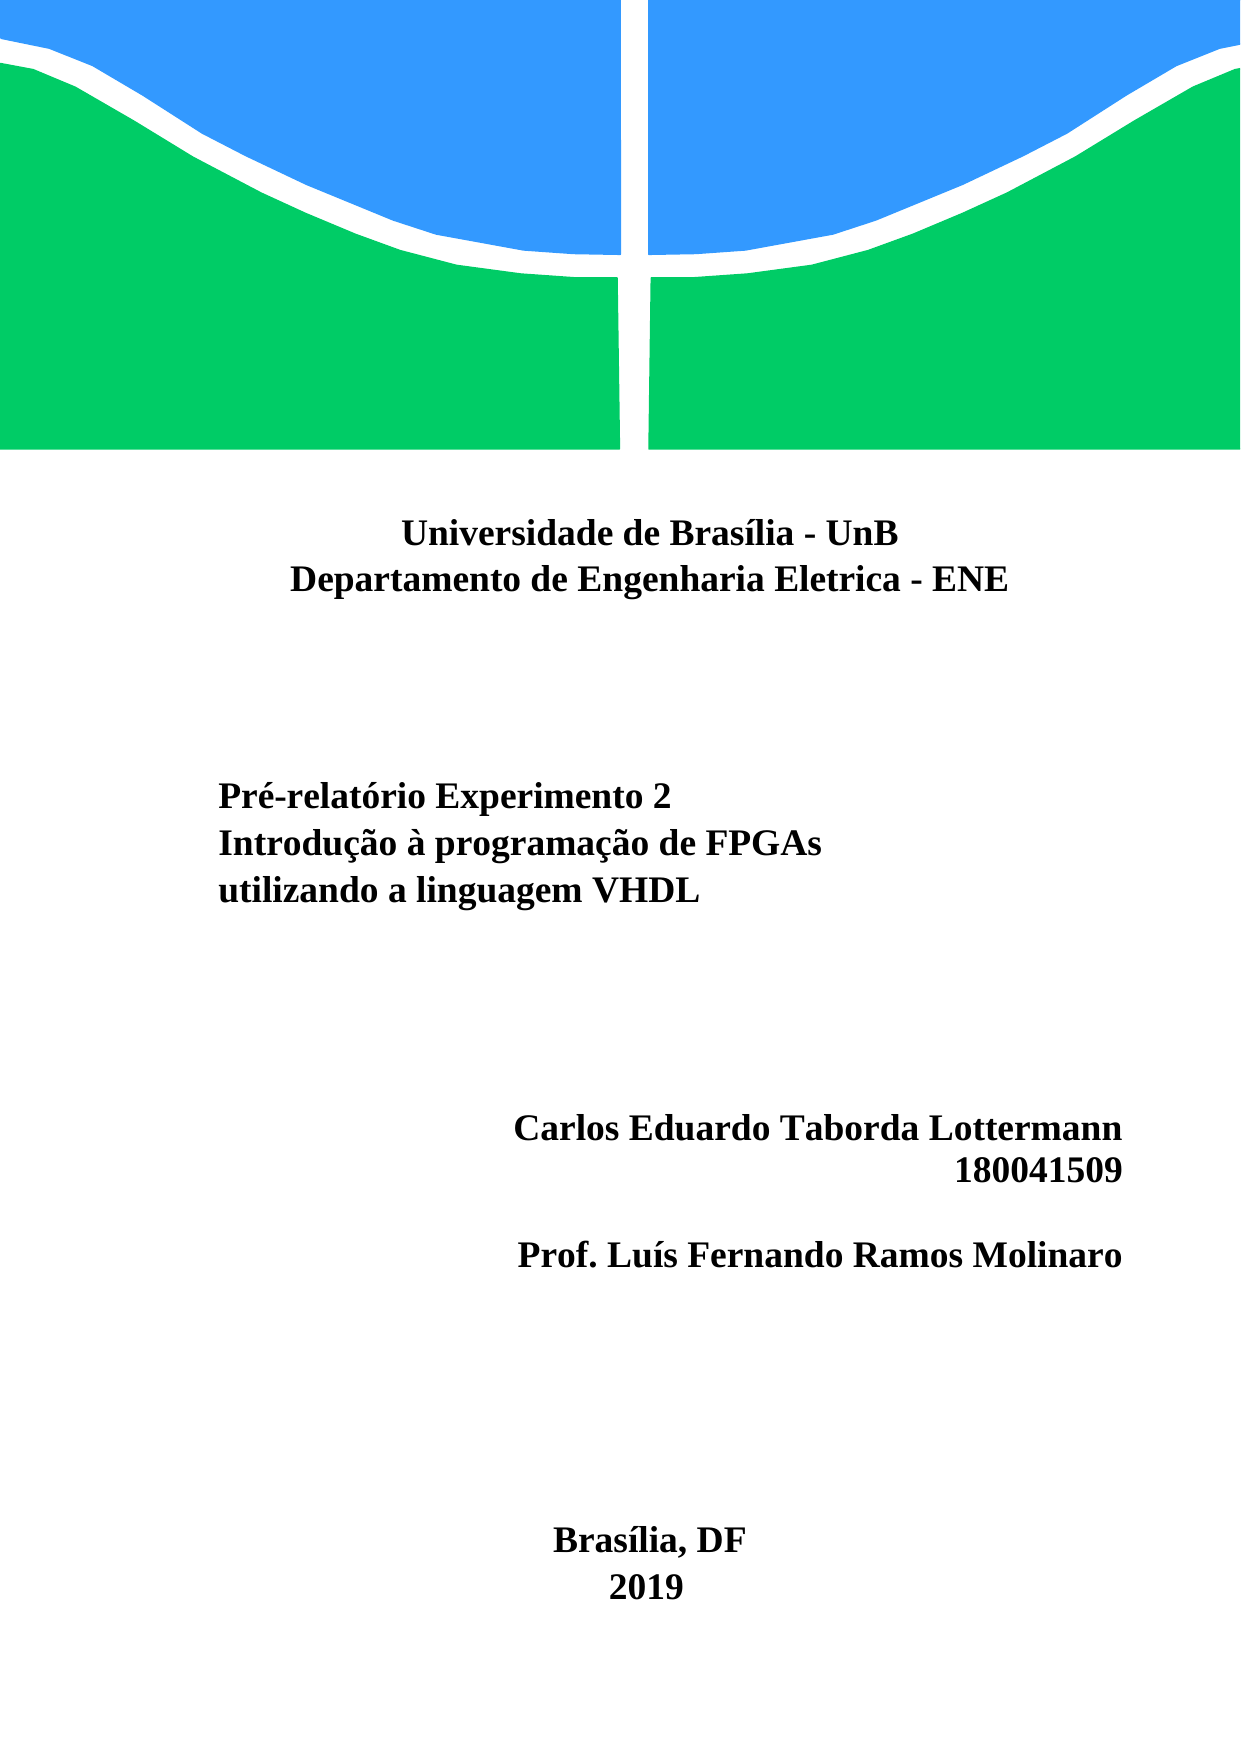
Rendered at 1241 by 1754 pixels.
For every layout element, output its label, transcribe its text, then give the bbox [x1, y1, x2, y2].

text 180041509 [293, 1148, 1122, 1191]
text Brasília, DF [177, 1518, 1122, 1561]
text Carlos Eduardo Taborda Lottermann [177, 1106, 1122, 1148]
text Introdução à programação de FPGAs [218, 821, 1129, 864]
text utilizando a linguagem VHDL [218, 867, 1129, 911]
text Universidade de Brasília - UnB [177, 510, 1122, 553]
text 2019 [177, 1564, 1129, 1607]
text Pré-relatório Experimento 2 [218, 774, 1129, 817]
text Prof. Luís Fernando Ramos Molinaro [293, 1233, 1122, 1276]
text Departamento de Engenharia Eletrica - ENE [177, 556, 1122, 599]
